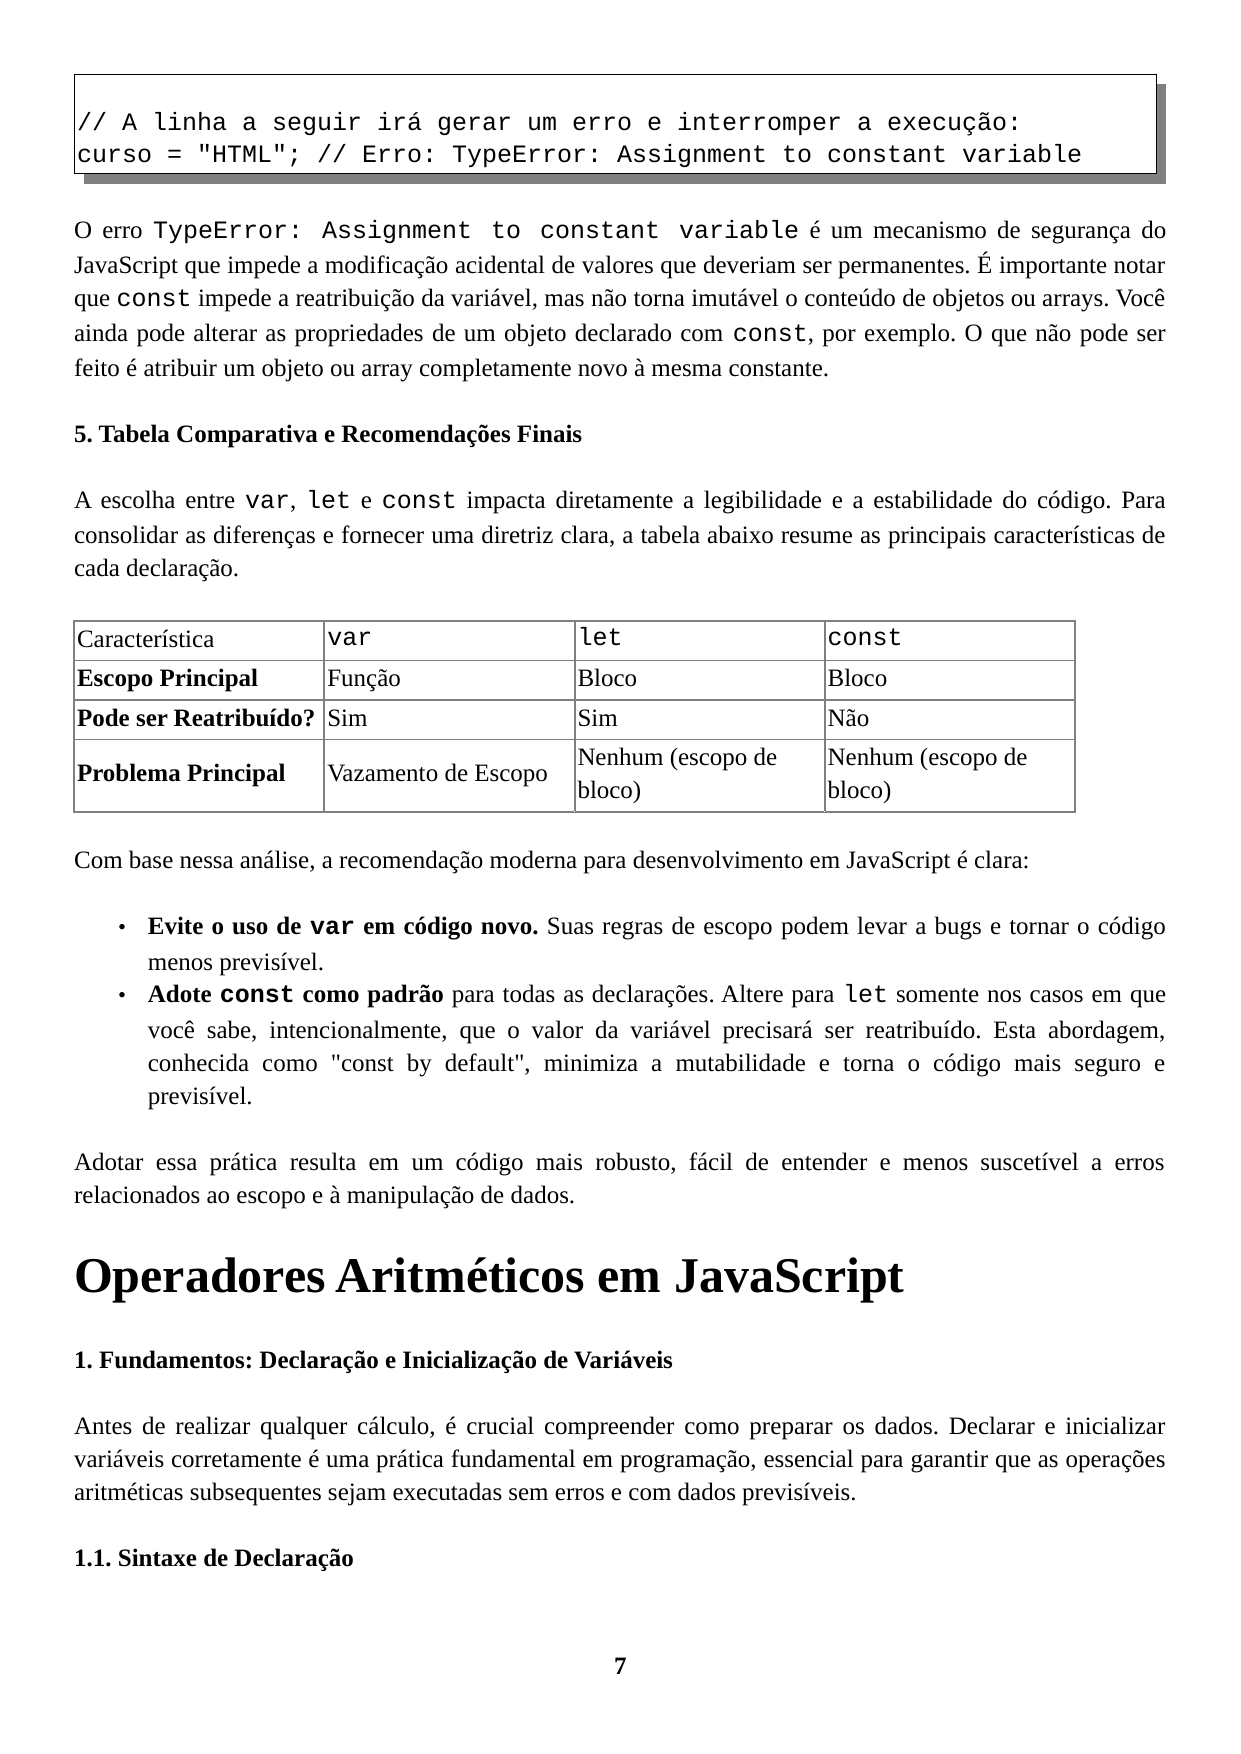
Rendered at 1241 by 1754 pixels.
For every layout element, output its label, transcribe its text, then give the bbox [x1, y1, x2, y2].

table_cell Nenhum (escopo de bloco) [826, 740, 1074, 811]
table_header Característica [75, 622, 323, 660]
table_cell Problema Principal [75, 740, 323, 811]
text Com base nessa análise, a recomendação moderna para desenvolvimento em JavaScript é clara: [74, 845, 1166, 874]
list Evite o uso de var em código novo. Suas regras de escopo podem levar a bugs e tornar o código menos previsível. [118, 911, 1166, 975]
text A escolha entre var, let e const impacta diretamente a legibilidade e a estabilidade do código. Para consolidar as diferenças e fornecer uma diretriz clara, a tabela abaixo resume as principais características de cada declaração. [74, 485, 1166, 582]
table_cell Nenhum (escopo de bloco) [576, 740, 824, 811]
table_cell Vazamento de Escopo [325, 740, 574, 811]
text // A linha a seguir irá gerar um erro e interromper a execução: [75, 106, 1156, 138]
table_cell Pode ser Reatribuído? [75, 701, 323, 738]
text Antes de realizar qualquer cálculo, é crucial compreender como preparar os dados. Declarar e inicializar variáveis corretamente é uma prática fundamental em programação, essencial para garantir que as operações aritméticas subsequentes sejam executadas sem erros e com dados previsíveis. [74, 1411, 1166, 1506]
subtitle Operadores Aritméticos em JavaScript [74, 1246, 1166, 1303]
subtitle 1. Fundamentos: Declaração e Inicialização de Variáveis [74, 1345, 1166, 1374]
table_cell Bloco [576, 661, 824, 699]
subtitle 1.1. Sintaxe de Declaração [74, 1543, 1166, 1572]
subtitle 5. Tabela Comparativa e Recomendações Finais [74, 419, 1166, 448]
text curso = "HTML"; // Erro: TypeError: Assignment to constant variable [75, 139, 1156, 173]
table_header const [826, 622, 1074, 660]
table_cell Sim [325, 701, 574, 738]
table_cell Função [325, 661, 574, 699]
text Adotar essa prática resulta em um código mais robusto, fácil de entender e menos suscetível a erros relacionados ao escopo e à manipulação de dados. [74, 1147, 1166, 1208]
table_cell Escopo Principal [75, 661, 323, 699]
table_cell Não [826, 701, 1074, 738]
table_header let [576, 622, 824, 660]
list Adote const como padrão para todas as declarações. Altere para let somente nos casos em que você sabe, intencionalmente, que o valor da variável precisará ser reatribuído. Esta abordagem, conhecida como "const by default", minimiza a mutabilidade e torna o código mais seguro e previsível. [118, 979, 1166, 1109]
table_cell Sim [576, 701, 824, 738]
text O erro TypeError: Assignment to constant variable é um mecanismo de segurança do JavaScript que impede a modificação acidental de valores que deveriam ser permanentes. É importante notar que const impede a reatribuição da variável, mas não torna imutável o conteúdo de objetos ou arrays. Você ainda pode alterar as propriedades de um objeto declarado com const, por exemplo. O que não pode ser feito é atribuir um objeto ou array completamente novo à mesma constante. [74, 215, 1166, 382]
table_header var [325, 622, 574, 660]
table_cell Bloco [826, 661, 1074, 699]
